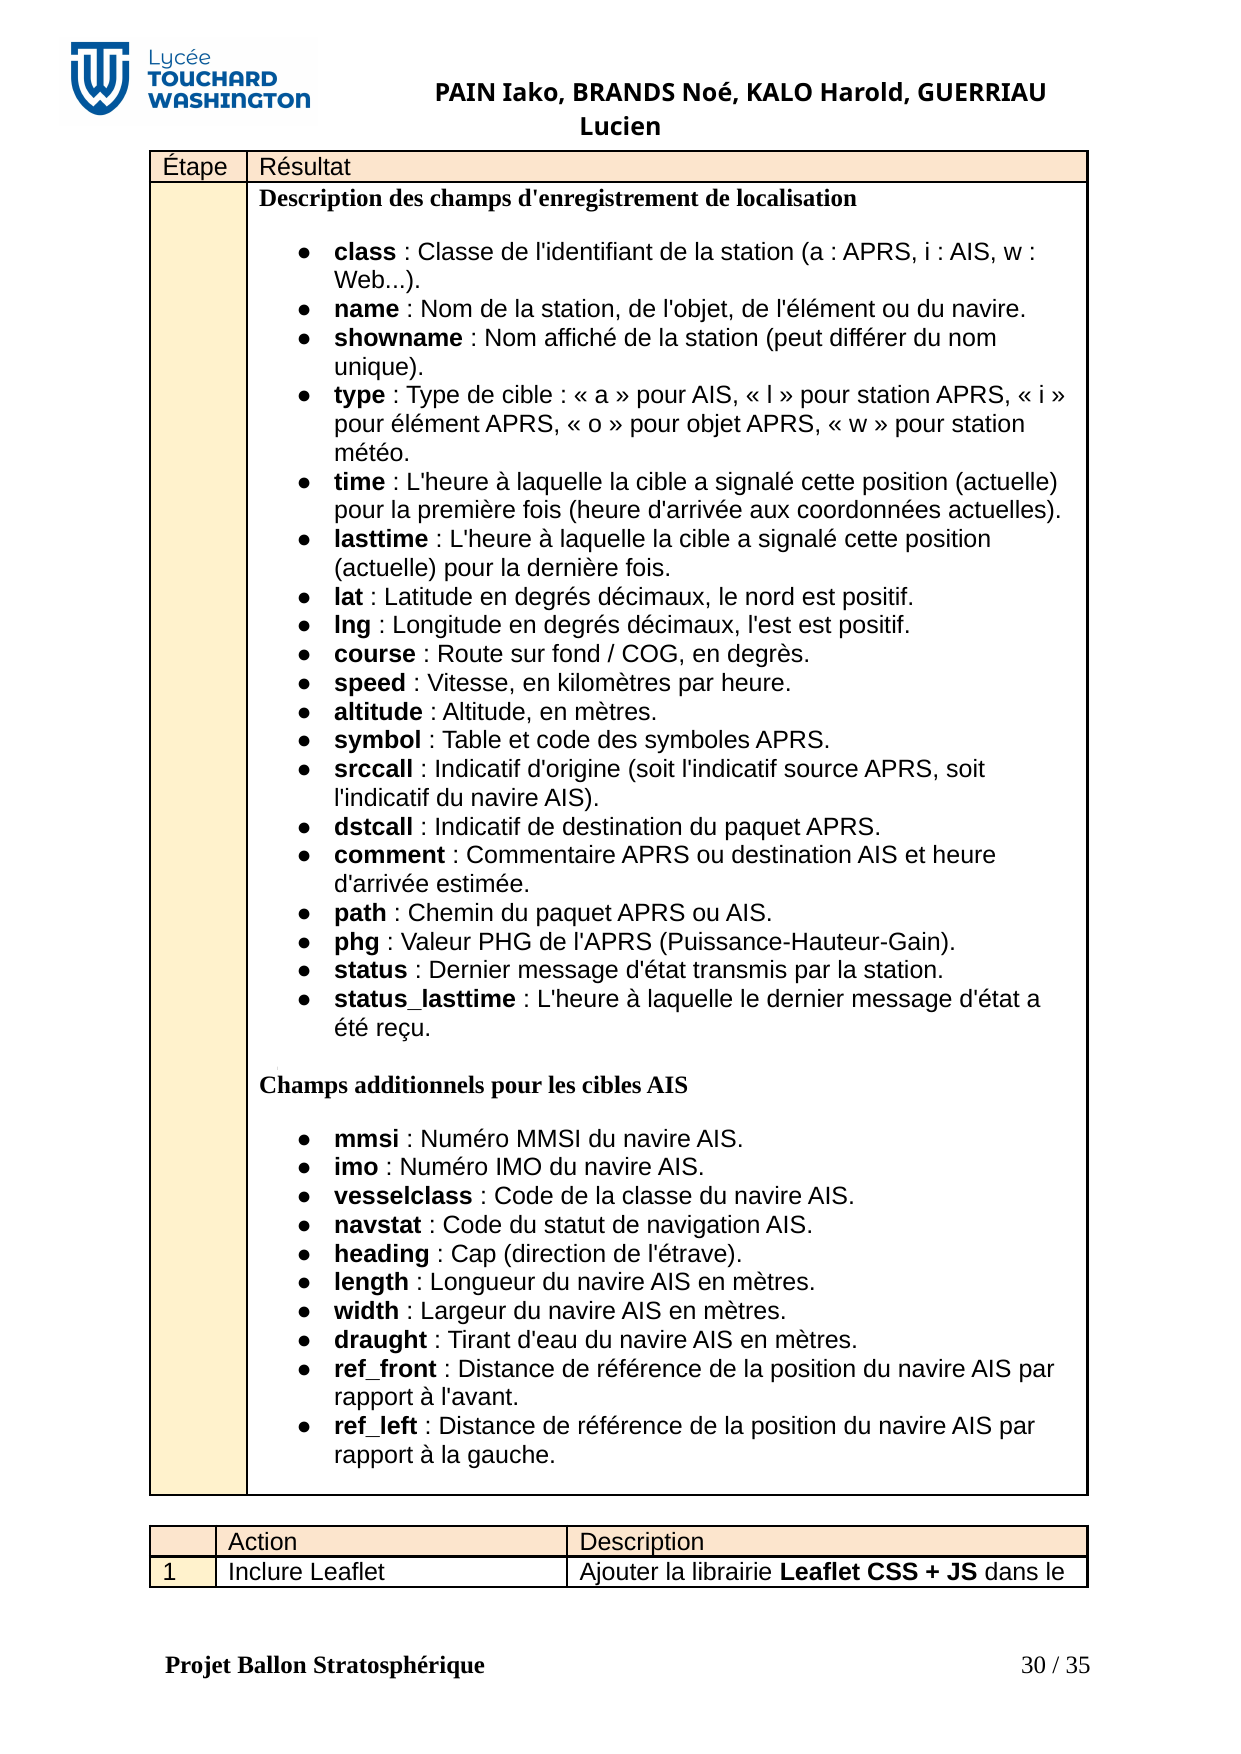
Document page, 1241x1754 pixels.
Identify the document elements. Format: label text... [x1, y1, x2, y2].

table_header Action [217, 1527, 566, 1555]
table_cell [151, 183, 246, 1494]
table_cell Description des champs d'enregistrement de localisation class : Classe de l'identifiant de la station (a : APRS, i : AIS, w : Web...). name : Nom de la station, de l'objet, de l'élément ou du navire. showname : Nom affiché de la station (peut différer du nom unique). type : Type de cible : « a » pour AIS, « l » pour station APRS, « i » pour élément APRS, « o » pour objet APRS, « w » pour station météo. time : L'heure à laquelle la cible a signalé cette position (actuelle) pour la première fois (heure d'arrivée aux coordonnées actuelles). lasttime : L'heure à laquelle la cible a signalé cette position (actuelle) pour la dernière fois. lat : Latitude en degrés décimaux, le nord est positif. lng : Longitude en degrés décimaux, l'est est positif. course : Route sur fond / COG, en degrès. speed : Vitesse, en kilomètres par heure. altitude : Altitude, en mètres. symbol : Table et code des symboles APRS. srccall : Indicatif d'origine (soit l'indicatif source APRS, soit l'indicatif du navire AIS). dstcall : Indicatif de destination du paquet APRS. comment : Commentaire APRS ou destination AIS et heure d'arrivée estimée. path : Chemin du paquet APRS ou AIS. phg : Valeur PHG de l'APRS (Puissance-Hauteur-Gain). status : Dernier message d'état transmis par la station. status_lasttime : L'heure à laquelle le dernier message d'état a été reçu. Champs additionnels pour les cibles AIS mmsi : Numéro MMSI du navire AIS. imo : Numéro IMO du navire AIS. vesselclass : Code de la classe du navire AIS. navstat : Code du statut de navigation AIS. heading : Cap (direction de l'étrave). length : Longueur du navire AIS en mètres. width : Largeur du navire AIS en mètres. draught : Tirant d'eau du navire AIS en mètres. ref_front : Distance de référence de la position du navire AIS par rapport à l'avant. ref_left : Distance de référence de la position du navire AIS par rapport à la gauche. [248, 183, 1086, 1494]
table_header [151, 1527, 215, 1555]
table_header Description [568, 1527, 1086, 1555]
picture [59, 37, 318, 126]
table_cell Inclure Leaflet [217, 1558, 566, 1586]
table_header Étape [151, 152, 246, 181]
table_header Résultat [248, 152, 1086, 181]
table_cell 1 [151, 1558, 215, 1586]
table_cell Ajouter la librairie Leaflet CSS + JS dans le [568, 1558, 1086, 1586]
